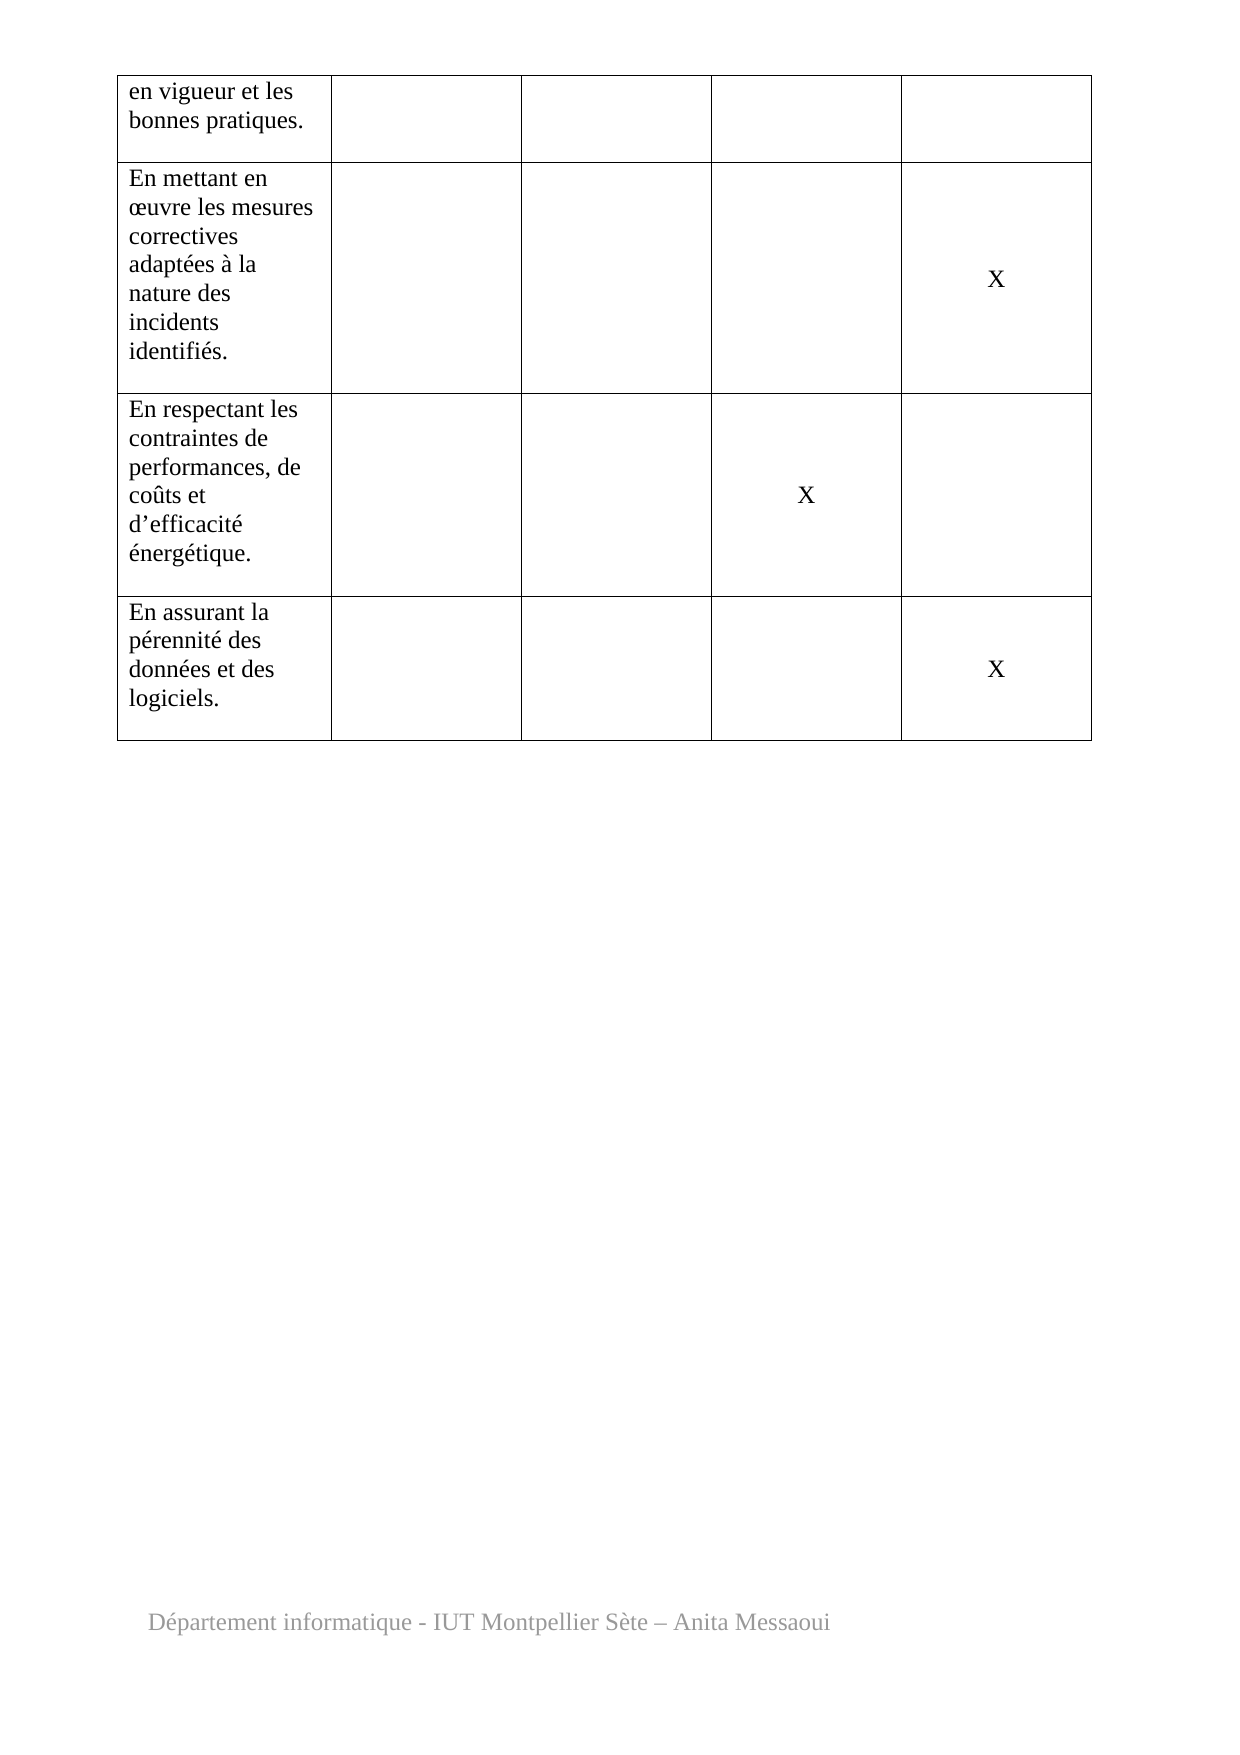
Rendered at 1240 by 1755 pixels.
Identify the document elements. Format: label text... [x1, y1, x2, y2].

table_cell [332, 597, 521, 740]
table_cell [332, 163, 521, 393]
table_cell en vigueur et les bonnes pratiques. [118, 76, 331, 162]
table_cell [712, 597, 901, 740]
table_cell X [712, 394, 901, 596]
table_cell En respectant les contraintes de performances, de coûts et d’efficacité énergétique. [118, 394, 331, 596]
table_cell [522, 597, 711, 740]
table_cell [712, 76, 901, 162]
table_cell [712, 163, 901, 393]
table_cell [522, 163, 711, 393]
table_cell En mettant en œuvre les mesures correctives adaptées à la nature des incidents identifiés. [118, 163, 331, 393]
table_cell [522, 76, 711, 162]
table_cell X [902, 163, 1091, 393]
table_cell [902, 394, 1091, 596]
table_cell [522, 394, 711, 596]
table_cell [332, 76, 521, 162]
table_cell [332, 394, 521, 596]
table_cell X [902, 597, 1091, 740]
table_cell En assurant la pérennité des données et des logiciels. [118, 597, 331, 740]
table_cell [902, 76, 1091, 162]
